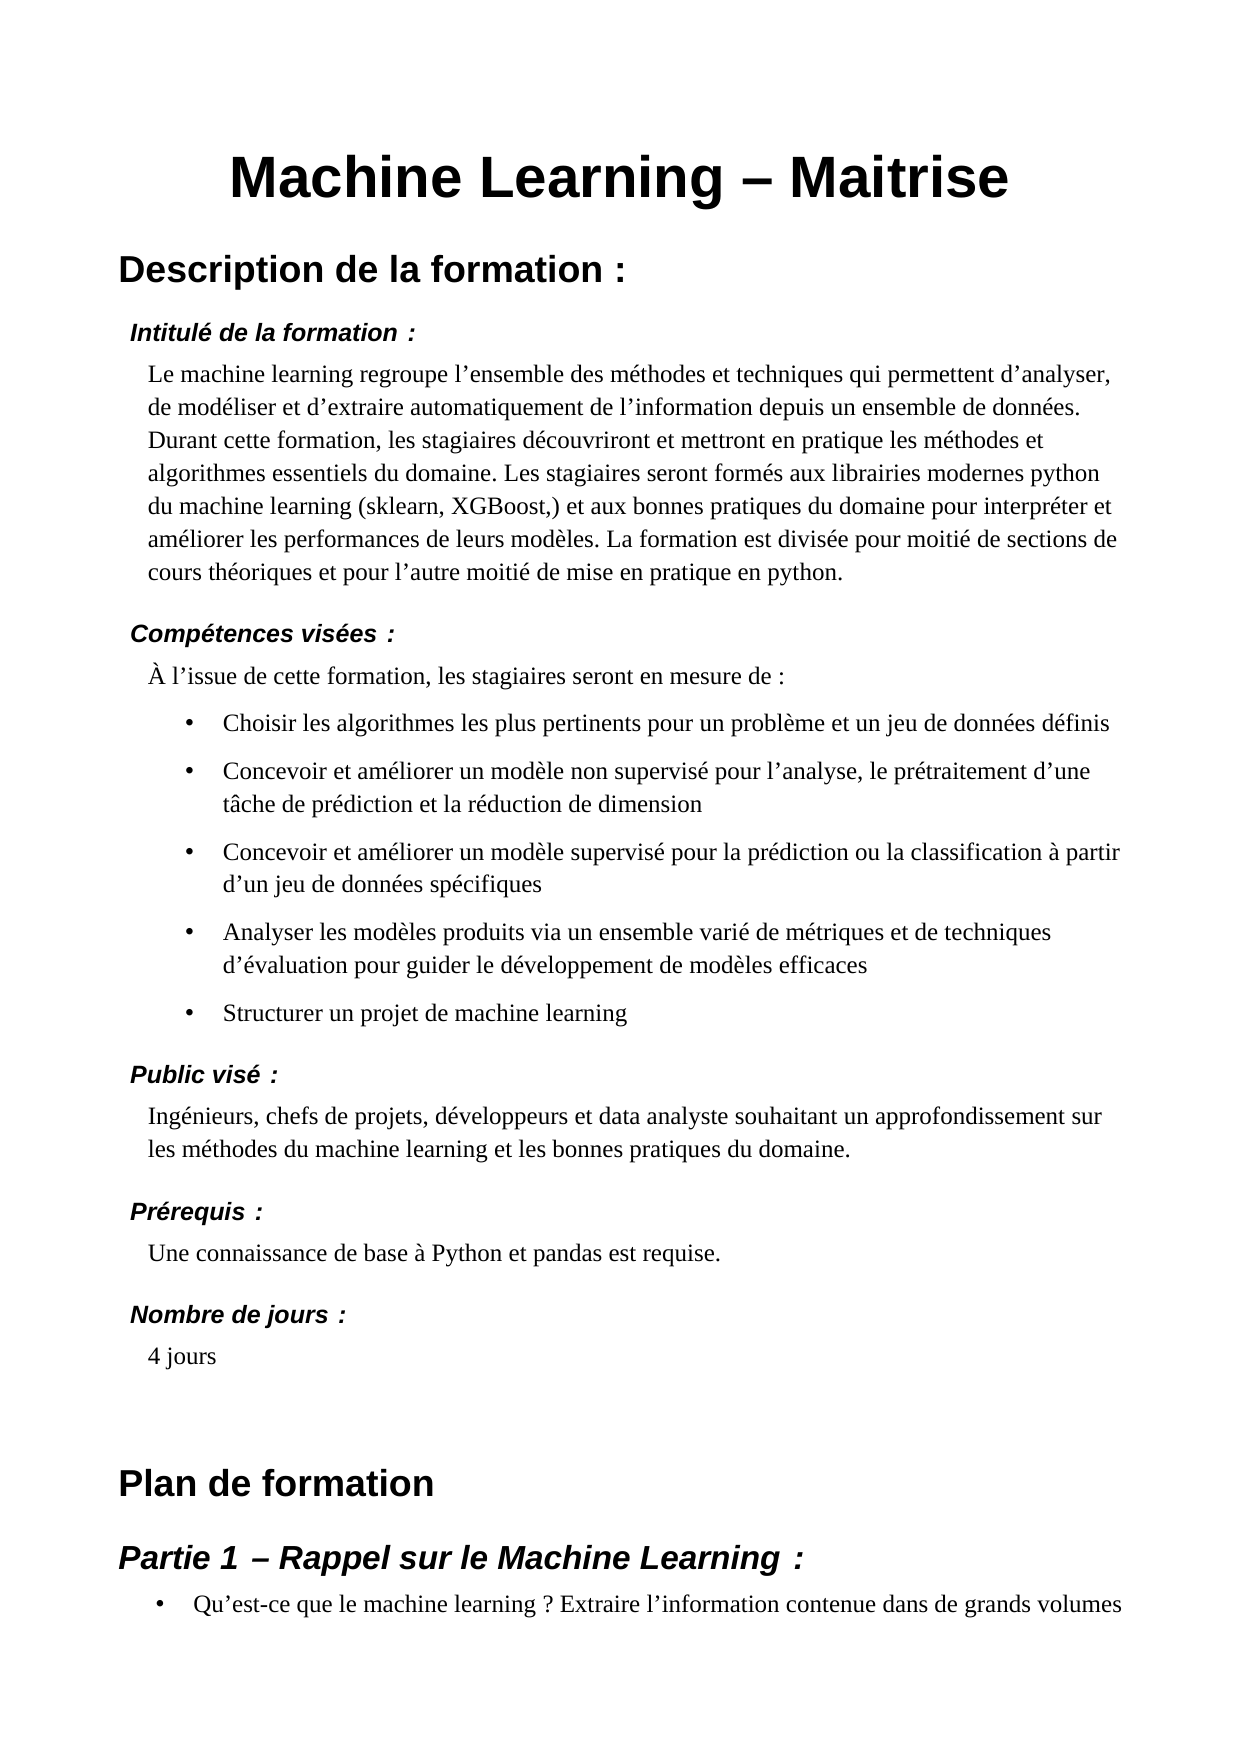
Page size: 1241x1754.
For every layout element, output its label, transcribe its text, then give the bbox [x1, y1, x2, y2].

subtitle Nombre de jours : [130, 1300, 1110, 1329]
title Machine Learning – Maitrise [118, 143, 1122, 210]
list Qu’est-ce que le machine learning ? Extraire l’information contenue dans de grands volumes [156, 1589, 1122, 1617]
text À l’issue de cette formation, les stagiaires seront en mesure de : [148, 661, 1122, 689]
subtitle Compétences visées : [130, 619, 1110, 648]
list Concevoir et améliorer un modèle non supervisé pour l’analyse, le prétraitement d’une tâche de prédiction et la réduction de dimension [185, 756, 1122, 818]
subtitle Intitulé de la formation : [130, 318, 1110, 347]
list Analyser les modèles produits via un ensemble varié de métriques et de techniques d’évaluation pour guider le développement de modèles efficaces [185, 917, 1122, 979]
text Le machine learning regroupe l’ensemble des méthodes et techniques qui permettent d’analyser, de modéliser et d’extraire automatiquement de l’information depuis un ensemble de données. Durant cette formation, les stagiaires découvriront et mettront en pratique les méthodes et algorithmes essentiels du domaine. Les stagiaires seront formés aux librairies modernes python du machine learning (sklearn, XGBoost,) et aux bonnes pratiques du domaine pour interpréter et améliorer les performances de leurs modèles. La formation est divisée pour moitié de sections de cours théoriques et pour l’autre moitié de mise en pratique en python. [148, 359, 1122, 586]
subtitle Prérequis : [130, 1196, 1110, 1225]
subtitle Public visé : [130, 1060, 1110, 1089]
subtitle Plan de formation [118, 1461, 1122, 1504]
list Choisir les algorithmes les plus pertinents pour un problème et un jeu de données définis [185, 708, 1122, 737]
text Ingénieurs, chefs de projets, développeurs et data analyste souhaitant un approfondissement sur les méthodes du machine learning et les bonnes pratiques du domaine. [148, 1101, 1122, 1163]
subtitle Description de la formation : [118, 248, 1122, 291]
list Structurer un projet de machine learning [185, 998, 1122, 1027]
list Concevoir et améliorer un modèle supervisé pour la prédiction ou la classification à partir d’un jeu de données spécifiques [185, 837, 1122, 898]
text Une connaissance de base à Python et pandas est requise. [148, 1238, 1122, 1266]
text 4 jours [148, 1341, 1122, 1370]
subtitle Partie 1 – Rappel sur le Machine Learning : [118, 1538, 1122, 1576]
